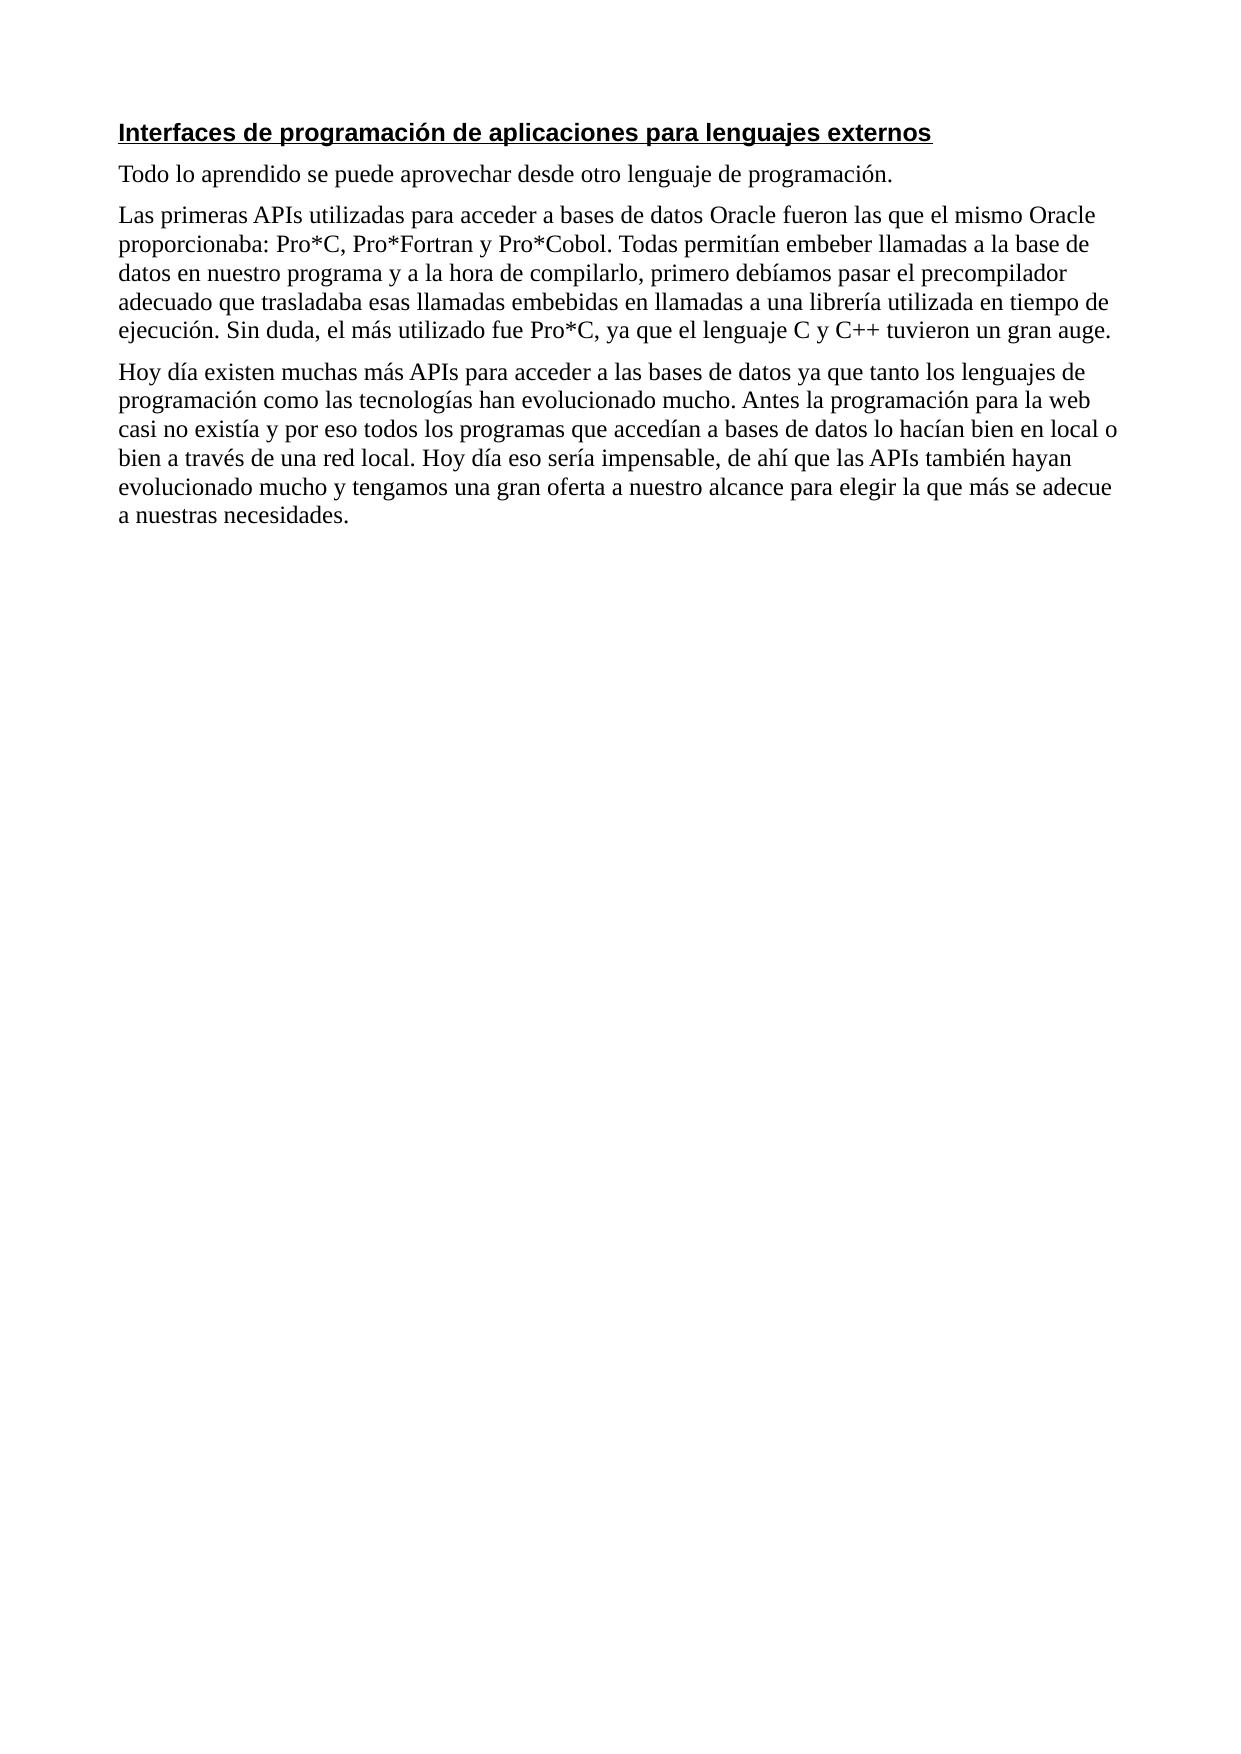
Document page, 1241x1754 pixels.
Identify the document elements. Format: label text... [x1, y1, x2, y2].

text Interfaces de programación de aplicaciones para lenguajes externos [118, 118, 1122, 147]
text Todo lo aprendido se puede aprovechar desde otro lenguaje de programación. [118, 159, 1122, 188]
text Las primeras APIs utilizadas para acceder a bases de datos Oracle fueron las que el mismo Oracle proporcionaba: Pro*C, Pro*Fortran y Pro*Cobol. Todas permitían embeber llamadas a la base de datos en nuestro programa y a la hora de compilarlo, primero debíamos pasar el precompilador adecuado que trasladaba esas llamadas embebidas en llamadas a una librería utilizada en tiempo de ejecución. Sin duda, el más utilizado fue Pro*C, ya que el lenguaje C y C++ tuvieron un gran auge. [118, 201, 1122, 344]
text Hoy día existen muchas más APIs para acceder a las bases de datos ya que tanto los lenguajes de programación como las tecnologías han evolucionado mucho. Antes la programación para la web casi no existía y por eso todos los programas que accedían a bases de datos lo hacían bien en local o bien a través de una red local. Hoy día eso sería impensable, de ahí que las APIs también hayan evolucionado mucho y tengamos una gran oferta a nuestro alcance para elegir la que más se adecue a nuestras necesidades. [118, 357, 1122, 529]
